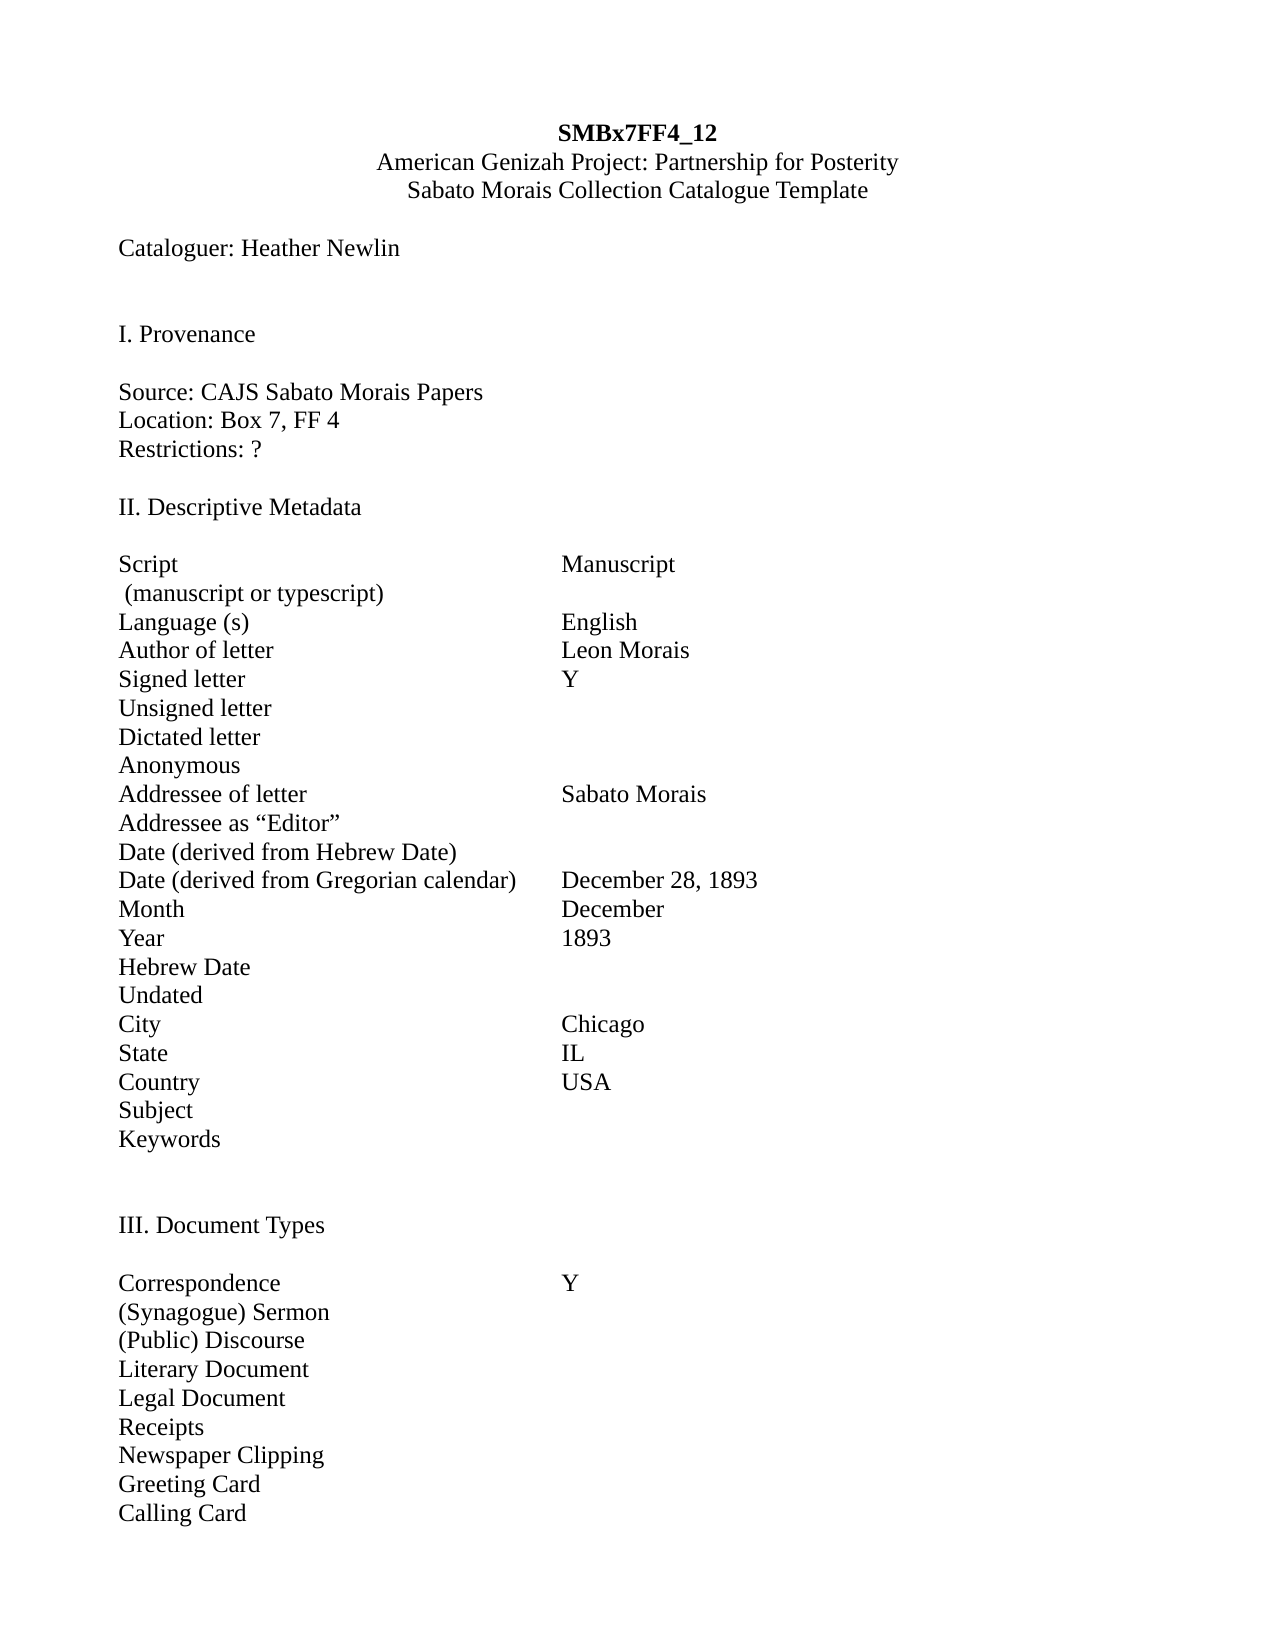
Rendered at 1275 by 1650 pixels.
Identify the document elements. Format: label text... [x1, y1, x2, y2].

text Signed letter Y [118, 664, 1157, 693]
text Calling Card [118, 1498, 1157, 1527]
text Script Manuscript [118, 549, 1157, 578]
text Dictated letter [118, 722, 1157, 751]
text Author of letter Leon Morais [118, 636, 1157, 664]
text II. Descriptive Metadata [118, 492, 1157, 521]
text (Synagogue) Sermon [118, 1297, 1157, 1326]
text Country USA [118, 1067, 1157, 1096]
text Anonymous [118, 751, 1157, 779]
text Literary Document [118, 1354, 1157, 1383]
text Receipts [118, 1412, 1157, 1441]
text Keywords [118, 1124, 1157, 1153]
text Legal Document [118, 1383, 1157, 1412]
text Correspondence Y [118, 1268, 1157, 1297]
text Date (derived from Hebrew Date) [118, 837, 1157, 866]
text I. Provenance [118, 319, 1157, 348]
text Year 1893 [118, 923, 1157, 952]
text III. Document Types [118, 1211, 1157, 1239]
text Newspaper Clipping [118, 1441, 1157, 1469]
text Month December [118, 894, 1157, 923]
text Undated [118, 981, 1157, 1009]
text State IL [118, 1038, 1157, 1067]
text Subject [118, 1096, 1157, 1124]
text Date (derived from Gregorian calendar) December 28, 1893 [118, 866, 1157, 894]
text Source: CAJS Sabato Morais Papers [118, 377, 1157, 406]
text Addressee of letter Sabato Morais [118, 779, 1157, 808]
text Language (s) English [118, 607, 1157, 636]
text Sabato Morais Collection Catalogue Template [118, 176, 1157, 204]
text (Public) Discourse [118, 1326, 1157, 1354]
text City Chicago [118, 1009, 1157, 1038]
text Unsigned letter [118, 693, 1157, 722]
text Greeting Card [118, 1469, 1157, 1498]
text SMBx7FF4_12 [118, 118, 1157, 147]
text Hebrew Date [118, 952, 1157, 981]
text (manuscript or typescript) [118, 578, 1157, 607]
text Location: Box 7, FF 4 [118, 406, 1157, 434]
text Cataloguer: Heather Newlin [118, 233, 1157, 262]
text Addressee as “Editor” [118, 808, 1157, 837]
text American Genizah Project: Partnership for Posterity [118, 147, 1157, 176]
text Restrictions: ? [118, 434, 1157, 463]
